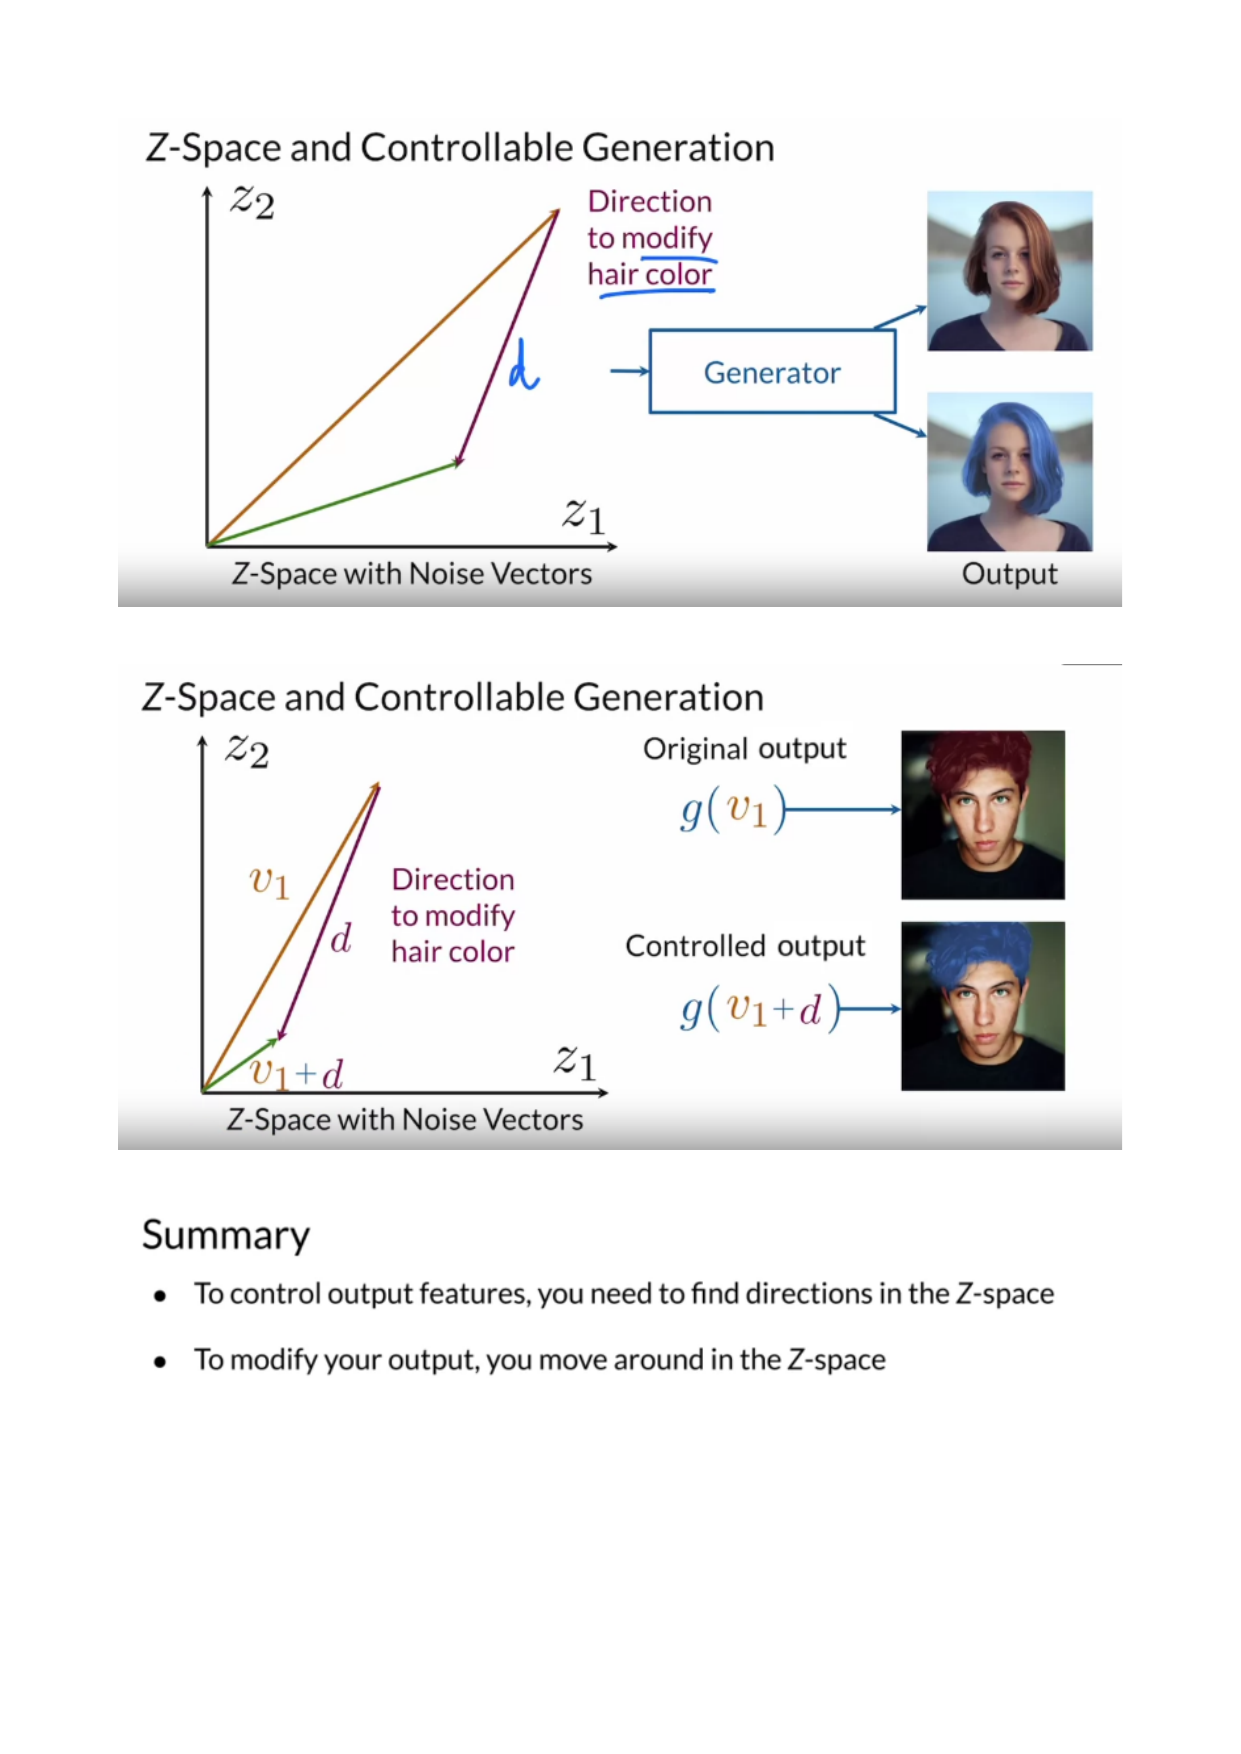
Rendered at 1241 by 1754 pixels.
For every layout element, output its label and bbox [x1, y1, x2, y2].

picture [118, 664, 1123, 1150]
picture [118, 118, 1123, 607]
picture [118, 1206, 1123, 1400]
